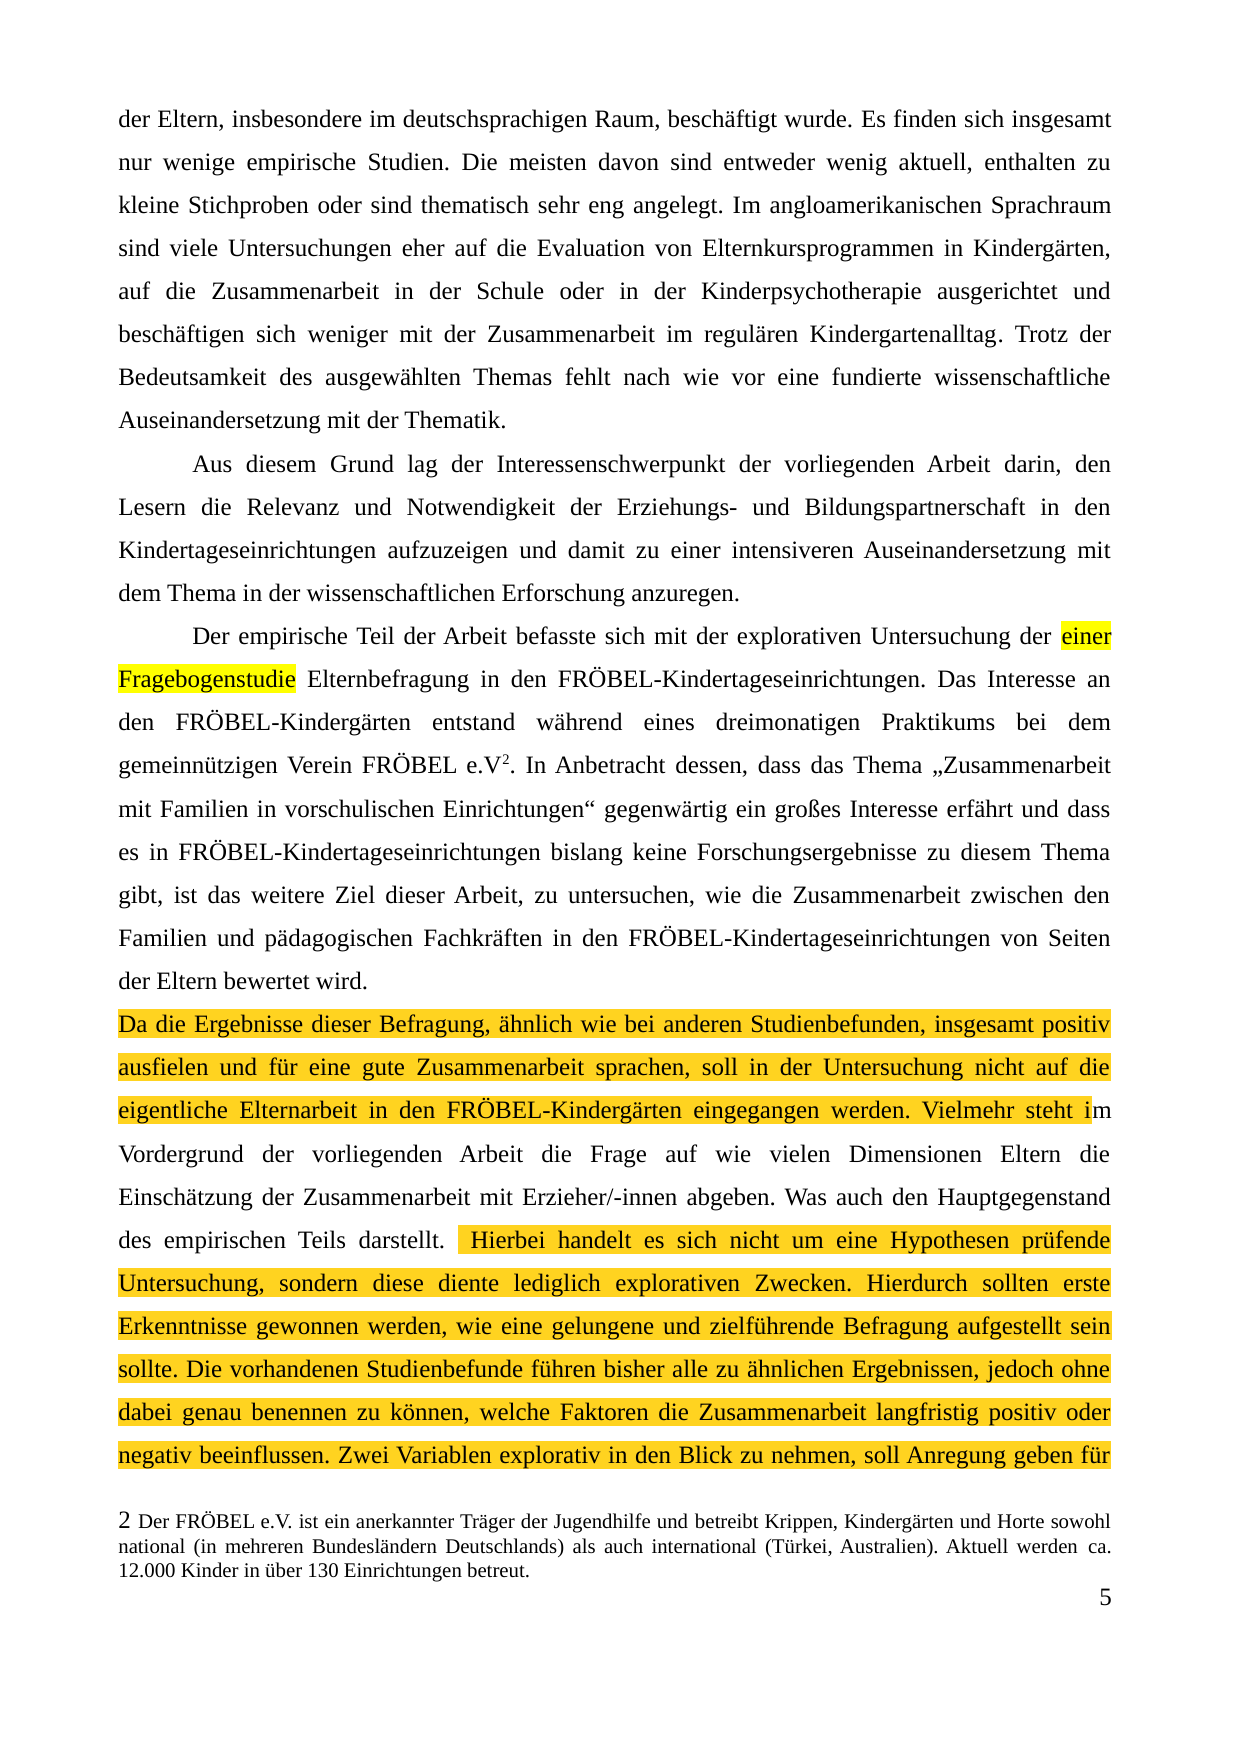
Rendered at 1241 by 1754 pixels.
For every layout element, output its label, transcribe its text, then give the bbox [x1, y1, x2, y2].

text Aus diesem Grund lag der Interessenschwerpunkt der vorliegenden Arbeit darin, den Lesern die Relevanz und Notwendigkeit der Erziehungs- und Bildungspartnerschaft in den Kindertageseinrichtungen aufzuzeigen und damit zu einer intensiveren Auseinandersetzung mit dem Thema in der wissenschaftlichen Erforschung anzuregen. [118, 449, 1111, 607]
text Der FRÖBEL e.V. ist ein anerkannter Träger der Jugendhilfe und betreibt Krippen, Kindergärten und Horte sowohl national (in mehreren Bundesländern Deutschlands) als auch international (Türkei, Australien). Aktuell werden ca. 12.000 Kinder in über 130 Einrichtungen betreut. [118, 1505, 1111, 1582]
text der Eltern, insbesondere im deutschsprachigen Raum, beschäftigt wurde. Es finden sich insgesamt nur wenige empirische Studien. Die meisten davon sind entweder wenig aktuell, enthalten zu kleine Stichproben oder sind thematisch sehr eng angelegt. Im angloamerikanischen Sprachraum sind viele Untersuchungen eher auf die Evaluation von Elternkursprogrammen in Kindergärten, auf die Zusammenarbeit in der Schule oder in der Kinderpsychotherapie ausgerichtet und beschäftigen sich weniger mit der Zusammenarbeit im regulären Kindergartenalltag. Trotz der Bedeutsamkeit des ausgewählten Themas fehlt nach wie vor eine fundierte wissenschaftliche Auseinandersetzung mit der Thematik. [118, 104, 1111, 434]
text Der empirische Teil der Arbeit befasste sich mit der explorativen Untersuchung der einer Fragebogenstudie Elternbefragung in den FRÖBEL-Kindertageseinrichtungen. Das Interesse an den FRÖBEL-Kindergärten entstand während eines dreimonatigen Praktikums bei dem gemeinnützigen Verein FRÖBEL e.V. In Anbetracht dessen, dass das Thema „Zusammenarbeit mit Familien in vorschulischen Einrichtungen“ gegenwärtig ein großes Interesse erfährt und dass es in FRÖBEL-Kindertageseinrichtungen bislang keine Forschungsergebnisse zu diesem Thema gibt, ist das weitere Ziel dieser Arbeit, zu untersuchen, wie die Zusammenarbeit zwischen den Familien und pädagogischen Fachkräften in den FRÖBEL-Kindertageseinrichtungen von Seiten der Eltern bewertet wird. [118, 621, 1111, 995]
text Da die Ergebnisse dieser Befragung, ähnlich wie bei anderen Studienbefunden, insgesamt positiv ausfielen und für eine gute Zusammenarbeit sprachen, soll in der Untersuchung nicht auf die eigentliche Elternarbeit in den FRÖBEL-Kindergärten eingegangen werden. Vielmehr steht im Vordergrund der vorliegenden Arbeit die Frage auf wie vielen Dimensionen Eltern die Einschätzung der Zusammenarbeit mit Erzieher/-innen abgeben. Was auch den Hauptgegenstand des empirischen Teils darstellt. Hierbei handelt es sich nicht um eine Hypothesen prüfende Untersuchung, sondern diese diente lediglich explorativen Zwecken. Hierdurch sollten erste Erkenntnisse gewonnen werden, wie eine gelungene und zielführende Befragung aufgestellt sein sollte. Die vorhandenen Studienbefunde führen bisher alle zu ähnlichen Ergebnissen, jedoch ohne dabei genau benennen zu können, welche Faktoren die Zusammenarbeit langfristig positiv oder negativ beeinflussen. Zwei Variablen explorativ in den Blick zu nehmen, soll Anregung geben für [118, 1009, 1111, 1469]
